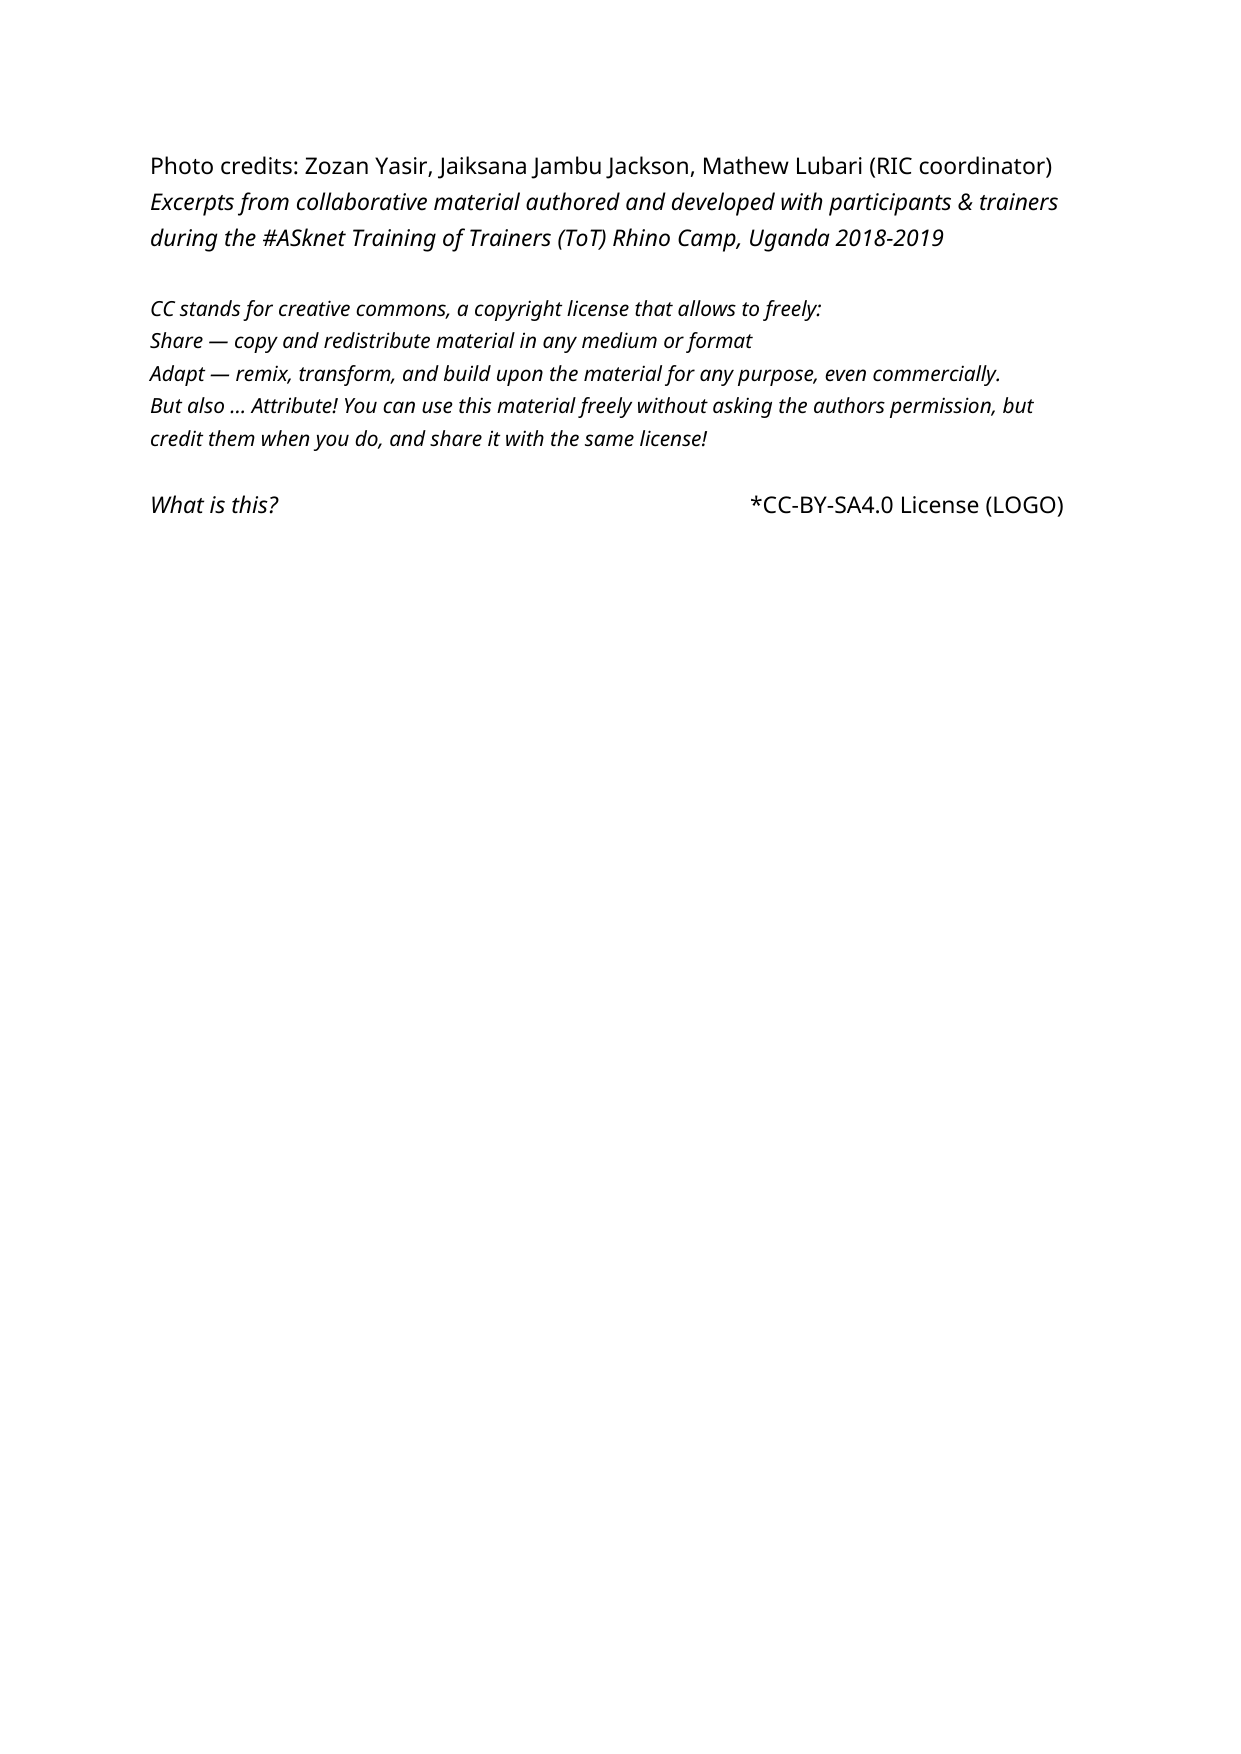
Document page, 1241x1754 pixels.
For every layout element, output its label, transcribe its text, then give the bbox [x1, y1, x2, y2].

text What is this? *CC-BY-SA4.0 License (LOGO) [150, 489, 1090, 521]
text Share — copy and redistribute material in any medium or format [150, 326, 1090, 355]
text CC stands for creative commons, a copyright license that allows to freely: [150, 294, 1090, 322]
text Photo credits: Zozan Yasir, Jaiksana Jambu Jackson, Mathew Lubari (RIC coordinator) [150, 150, 1090, 181]
text But also … Attribute! You can use this material freely without asking the authors permission, but credit them when you do, and share it with the same license! [150, 392, 1090, 453]
text Adapt — remix, transform, and build upon the material for any purpose, even commercially. [150, 359, 1090, 387]
text Excerpts from collaborative material authored and developed with participants & trainers during the #ASknet Training of Trainers (ToT) Rhino Camp, Uganda 2018-2019 [150, 186, 1090, 253]
